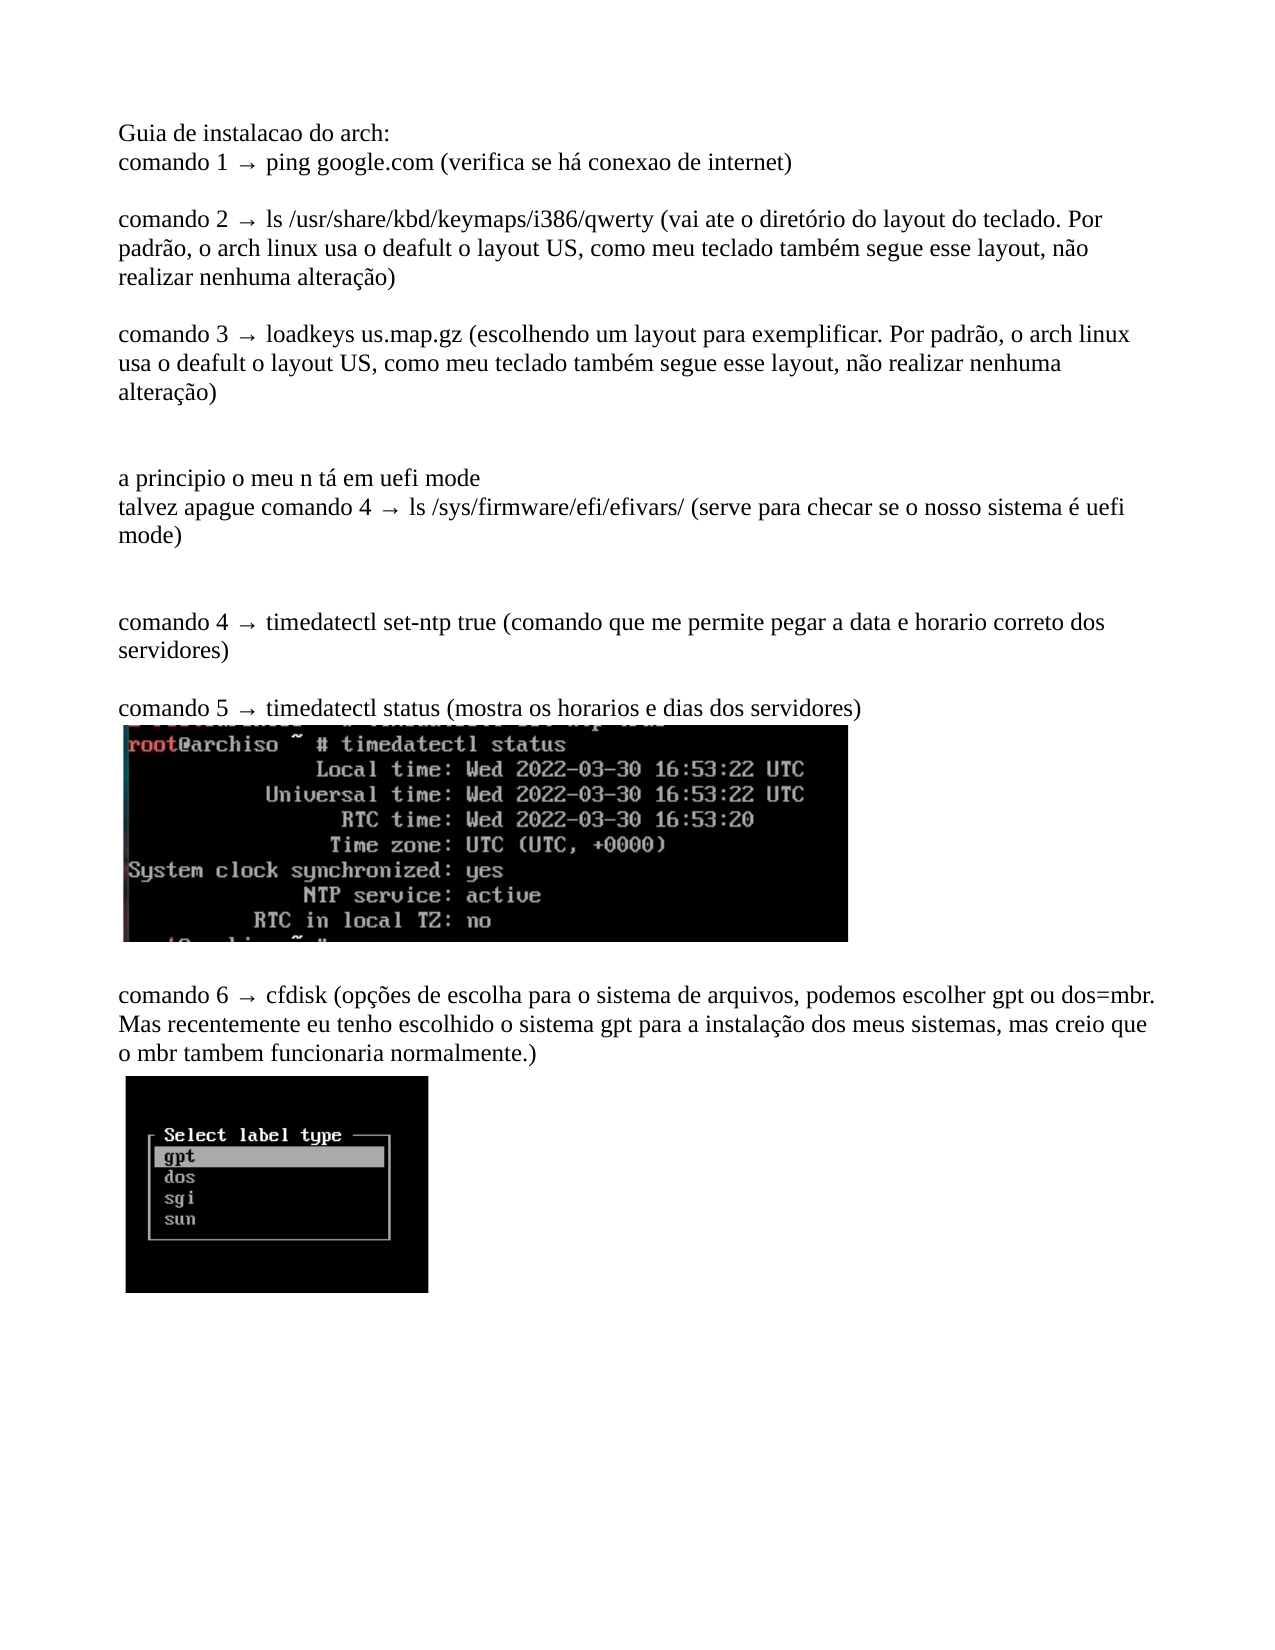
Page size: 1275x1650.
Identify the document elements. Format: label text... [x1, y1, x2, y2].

text comando 5 → timedatectl status (mostra os horarios e dias dos servidores) [118, 693, 1157, 722]
text comando 2 → ls /usr/share/kbd/keymaps/i386/qwerty (vai ate o diretório do layout do teclado. Por padrão, o arch linux usa o deafult o layout US, como meu teclado também segue esse layout, não realizar nenhuma alteração) [118, 204, 1157, 291]
text a principio o meu n tá em uefi mode [118, 463, 1157, 492]
text comando 4 → timedatectl set-ntp true (comando que me permite pegar a data e horario correto dos servidores) [118, 607, 1157, 664]
text Guia de instalacao do arch: [118, 118, 1157, 147]
text comando 1 → ping google.com (verifica se há conexao de internet) [118, 147, 1157, 176]
picture [125, 1076, 429, 1293]
text comando 6 → cfdisk (opções de escolha para o sistema de arquivos, podemos escolher gpt ou dos=mbr. Mas recentemente eu tenho escolhido o sistema gpt para a instalação dos meus sistemas, mas creio que o mbr tambem funcionaria normalmente.) [118, 981, 1157, 1067]
picture [123, 725, 849, 942]
text comando 3 → loadkeys us.map.gz (escolhendo um layout para exemplificar. Por padrão, o arch linux usa o deafult o layout US, como meu teclado também segue esse layout, não realizar nenhuma alteração) [118, 319, 1157, 406]
text talvez apague comando 4 → ls /sys/firmware/efi/efivars/ (serve para checar se o nosso sistema é uefi mode) [118, 492, 1157, 549]
